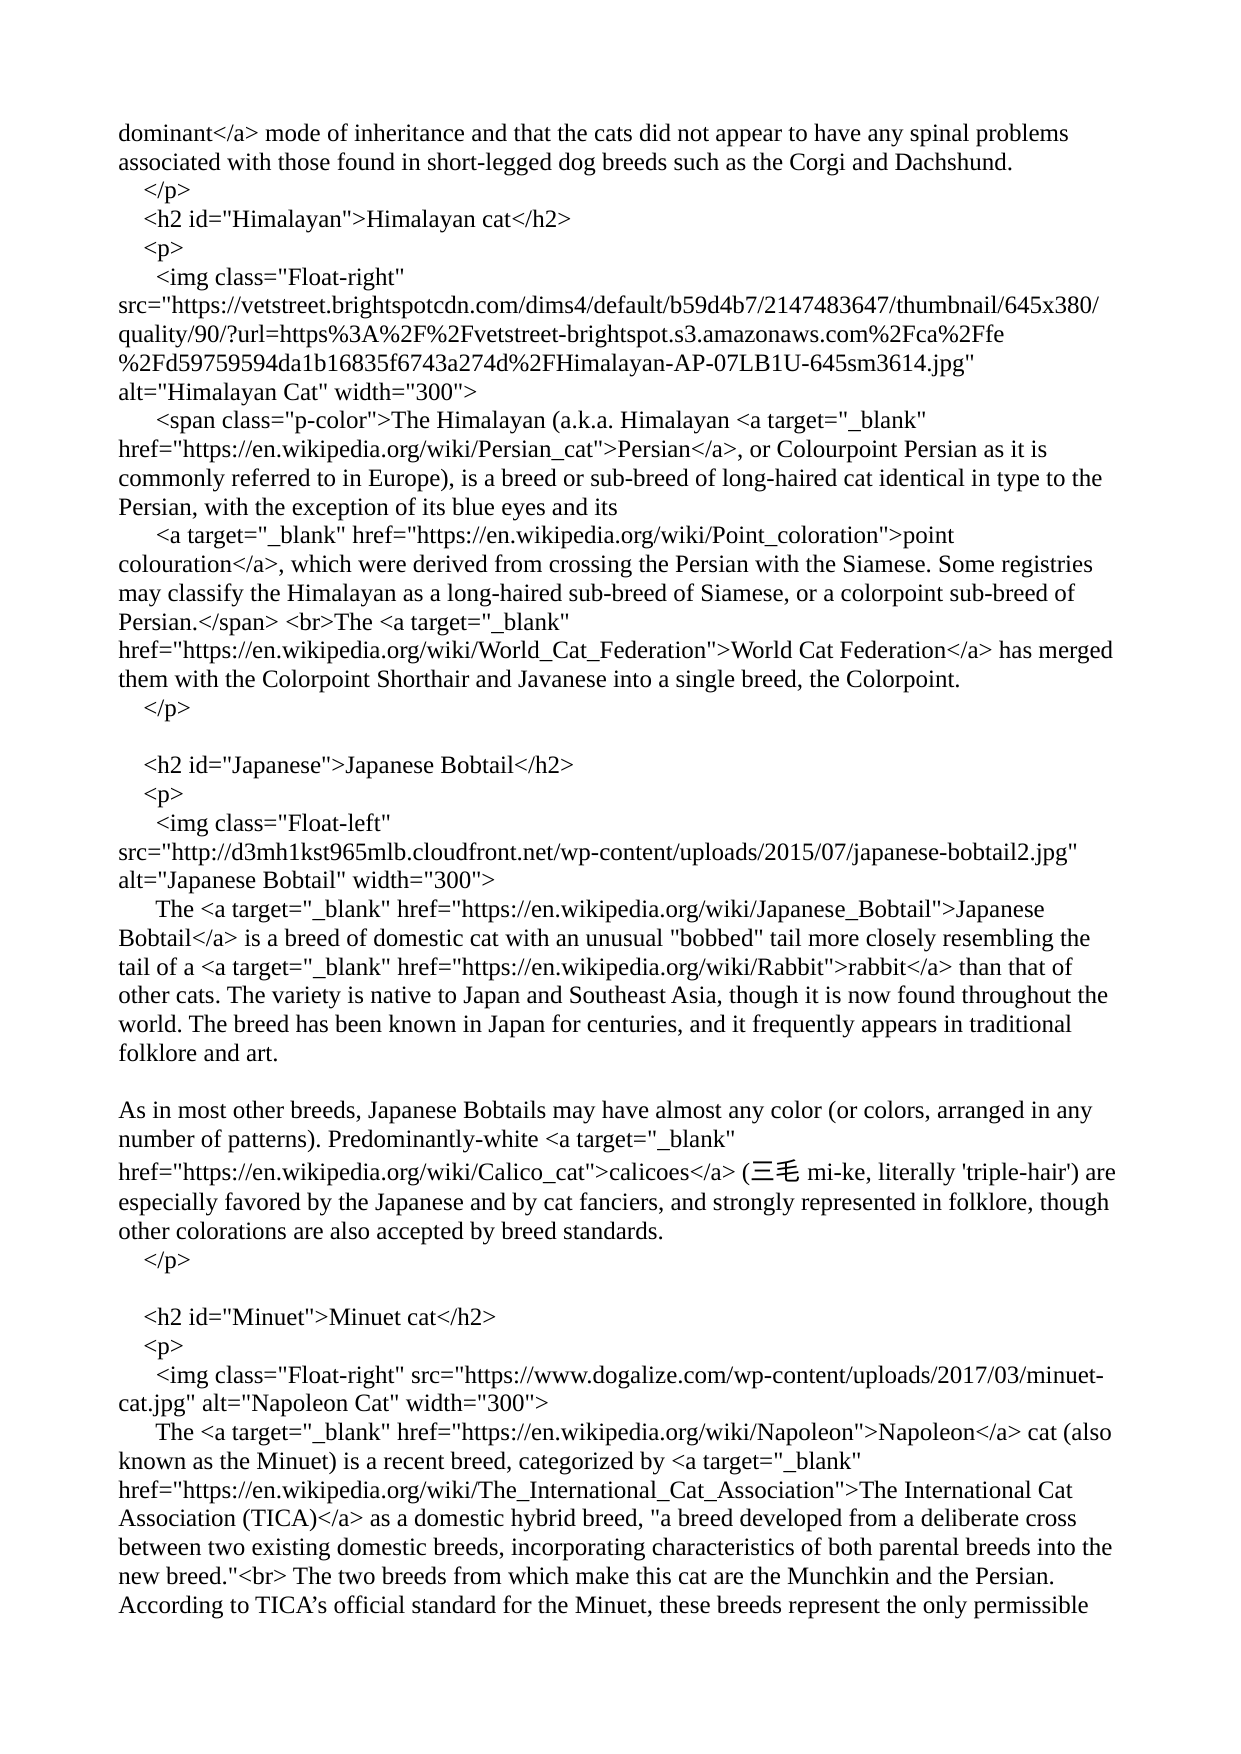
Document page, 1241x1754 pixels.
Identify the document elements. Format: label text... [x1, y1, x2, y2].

text </p> [118, 1245, 1122, 1273]
text <p> [118, 233, 1122, 262]
text <p> [118, 779, 1122, 808]
text <img class="Float-right" src="https://www.dogalize.com/wp-content/uploads/2017/03/minuet-cat.jpg" alt="Napoleon Cat" width="300"> [118, 1360, 1122, 1417]
text <a target="_blank" href="https://en.wikipedia.org/wiki/Point_coloration">point colouration</a>, which were derived from crossing the Persian with the Siamese. Some registries may classify the Himalayan as a long-haired sub-breed of Siamese, or a colorpoint sub-breed of Persian.</span> <br>The <a target="_blank" href="https://en.wikipedia.org/wiki/World_Cat_Federation">World Cat Federation</a> has merged them with the Colorpoint Shorthair and Javanese into a single breed, the Colorpoint. [118, 521, 1122, 693]
text <p> [118, 1331, 1122, 1360]
text </p> [118, 693, 1122, 722]
text <img class="Float-left" src="http://d3mh1kst965mlb.cloudfront.net/wp-content/uploads/2015/07/japanese-bobtail2.jpg" alt="Japanese Bobtail" width="300"> [118, 808, 1122, 894]
text dominant</a> mode of inheritance and that the cats did not appear to have any spinal problems associated with those found in short-legged dog breeds such as the Corgi and Dachshund. [118, 118, 1122, 176]
text The <a target="_blank" href="https://en.wikipedia.org/wiki/Napoleon">Napoleon</a> cat (also known as the Minuet) is a recent breed, categorized by <a target="_blank" href="https://en.wikipedia.org/wiki/The_International_Cat_Association">The International Cat Association (TICA)</a> as a domestic hybrid breed, "a breed developed from a deliberate cross between two existing domestic breeds, incorporating characteristics of both parental breeds into the new breed."<br> The two breeds from which make this cat are the Munchkin and the Persian. According to TICA’s official standard for the Minuet, these breeds represent the only permissible [118, 1417, 1122, 1618]
text <span class="p-color">The Himalayan (a.k.a. Himalayan <a target="_blank" href="https://en.wikipedia.org/wiki/Persian_cat">Persian</a>, or Colourpoint Persian as it is commonly referred to in Europe), is a breed or sub-breed of long-haired cat identical in type to the Persian, with the exception of its blue eyes and its [118, 406, 1122, 521]
text As in most other breeds, Japanese Bobtails may have almost any color (or colors, arranged in any number of patterns). Predominantly-white <a target="_blank" href="https://en.wikipedia.org/wiki/Calico_cat">calicoes</a> (三毛 mi-ke, literally 'triple-hair') are especially favored by the Japanese and by cat fanciers, and strongly represented in folklore, though other colorations are also accepted by breed standards. [118, 1096, 1122, 1245]
text The <a target="_blank" href="https://en.wikipedia.org/wiki/Japanese_Bobtail">Japanese Bobtail</a> is a breed of domestic cat with an unusual "bobbed" tail more closely resembling the tail of a <a target="_blank" href="https://en.wikipedia.org/wiki/Rabbit">rabbit</a> than that of other cats. The variety is native to Japan and Southeast Asia, though it is now found throughout the world. The breed has been known in Japan for centuries, and it frequently appears in traditional folklore and art. [118, 894, 1122, 1067]
text </p> [118, 176, 1122, 204]
text <h2 id="Himalayan">Himalayan cat</h2> [118, 204, 1122, 233]
text <h2 id="Minuet">Minuet cat</h2> [118, 1302, 1122, 1331]
text <h2 id="Japanese">Japanese Bobtail</h2> [118, 751, 1122, 779]
text <img class="Float-right" src="https://vetstreet.brightspotcdn.com/dims4/default/b59d4b7/2147483647/thumbnail/645x380/quality/90/?url=https%3A%2F%2Fvetstreet-brightspot.s3.amazonaws.com%2Fca%2Ffe%2Fd59759594da1b16835f6743a274d%2FHimalayan-AP-07LB1U-645sm3614.jpg" alt="Himalayan Cat" width="300"> [118, 262, 1122, 406]
